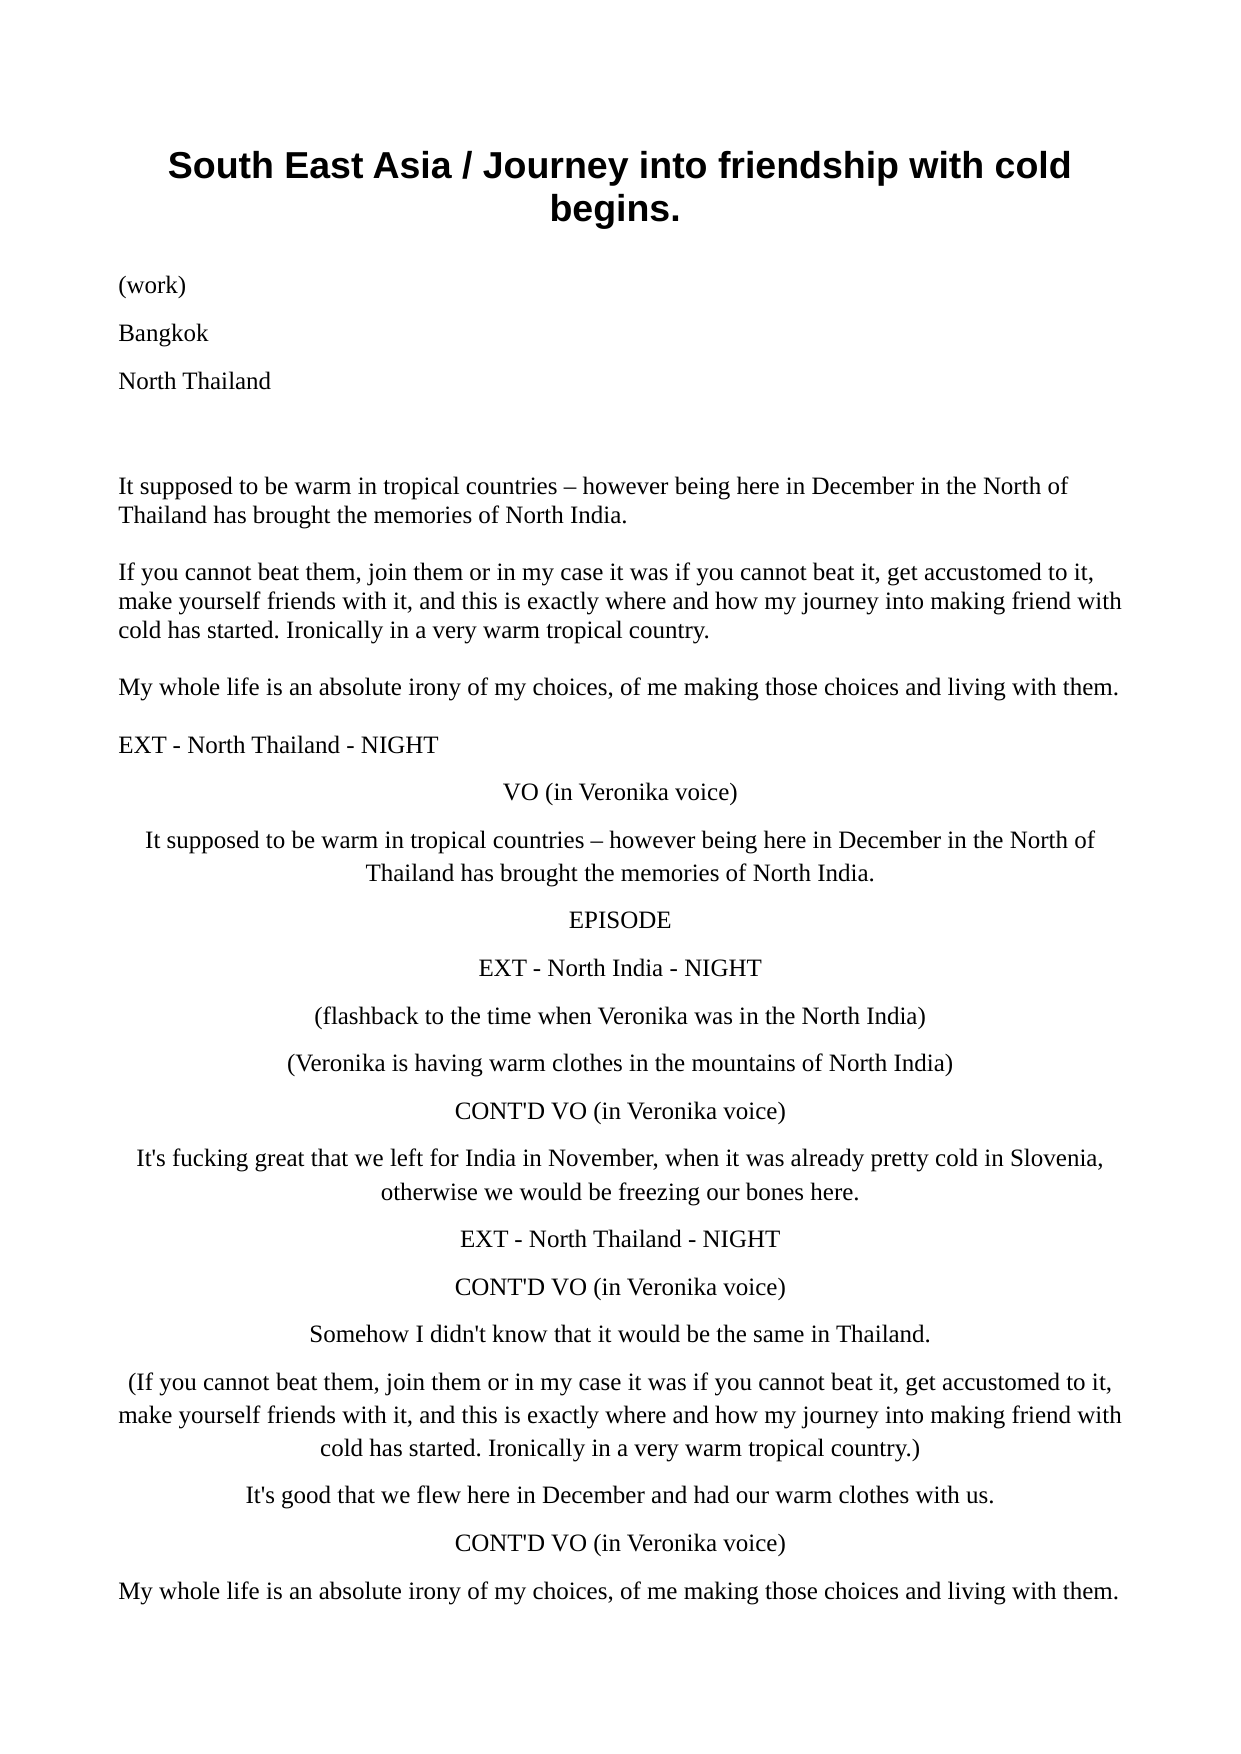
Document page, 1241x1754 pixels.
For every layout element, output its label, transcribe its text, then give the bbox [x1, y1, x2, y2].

text Somehow I didn't know that it would be the same in Thailand. [118, 1319, 1122, 1348]
text My whole life is an absolute irony of my choices, of me making those choices and living with them. [118, 1576, 1122, 1604]
subtitle South East Asia / Journey into friendship with cold begins. [118, 143, 1122, 229]
text EXT - North Thailand - NIGHT [118, 730, 1122, 758]
text (Veronika is having warm clothes in the mountains of North India) [118, 1048, 1122, 1077]
text (work) [118, 271, 1122, 299]
text It's good that we flew here in December and had our warm clothes with us. [118, 1481, 1122, 1509]
text (If you cannot beat them, join them or in my case it was if you cannot beat it, get accustomed to it, make yourself friends with it, and this is exactly where and how my journey into making friend with cold has started. Ironically in a very warm tropical country.) [118, 1367, 1122, 1462]
text CONT'D VO (in Veronika voice) [118, 1272, 1122, 1301]
text My whole life is an absolute irony of my choices, of me making those choices and living with them. [118, 672, 1122, 701]
text If you cannot beat them, join them or in my case it was if you cannot beat it, get accustomed to it, make yourself friends with it, and this is exactly where and how my journey into making friend with cold has started. Ironically in a very warm tropical country. [118, 557, 1122, 643]
text It supposed to be warm in tropical countries – however being here in December in the North of Thailand has brought the memories of North India. [118, 825, 1122, 887]
text EPISODE [118, 906, 1122, 934]
text North Thailand [118, 366, 1122, 394]
text It's fucking great that we left for India in November, when it was already pretty cold in Slovenia, otherwise we would be freezing our bones here. [118, 1143, 1122, 1205]
text Bangkok [118, 318, 1122, 347]
text It supposed to be warm in tropical countries – however being here in December in the North of Thailand has brought the memories of North India. [118, 471, 1122, 528]
text EXT - North Thailand - NIGHT [118, 1224, 1122, 1253]
text VO (in Veronika voice) [118, 777, 1122, 806]
text CONT'D VO (in Veronika voice) [118, 1096, 1122, 1125]
text CONT'D VO (in Veronika voice) [118, 1528, 1122, 1557]
text (flashback to the time when Veronika was in the North India) [118, 1001, 1122, 1029]
text EXT - North India - NIGHT [118, 953, 1122, 982]
